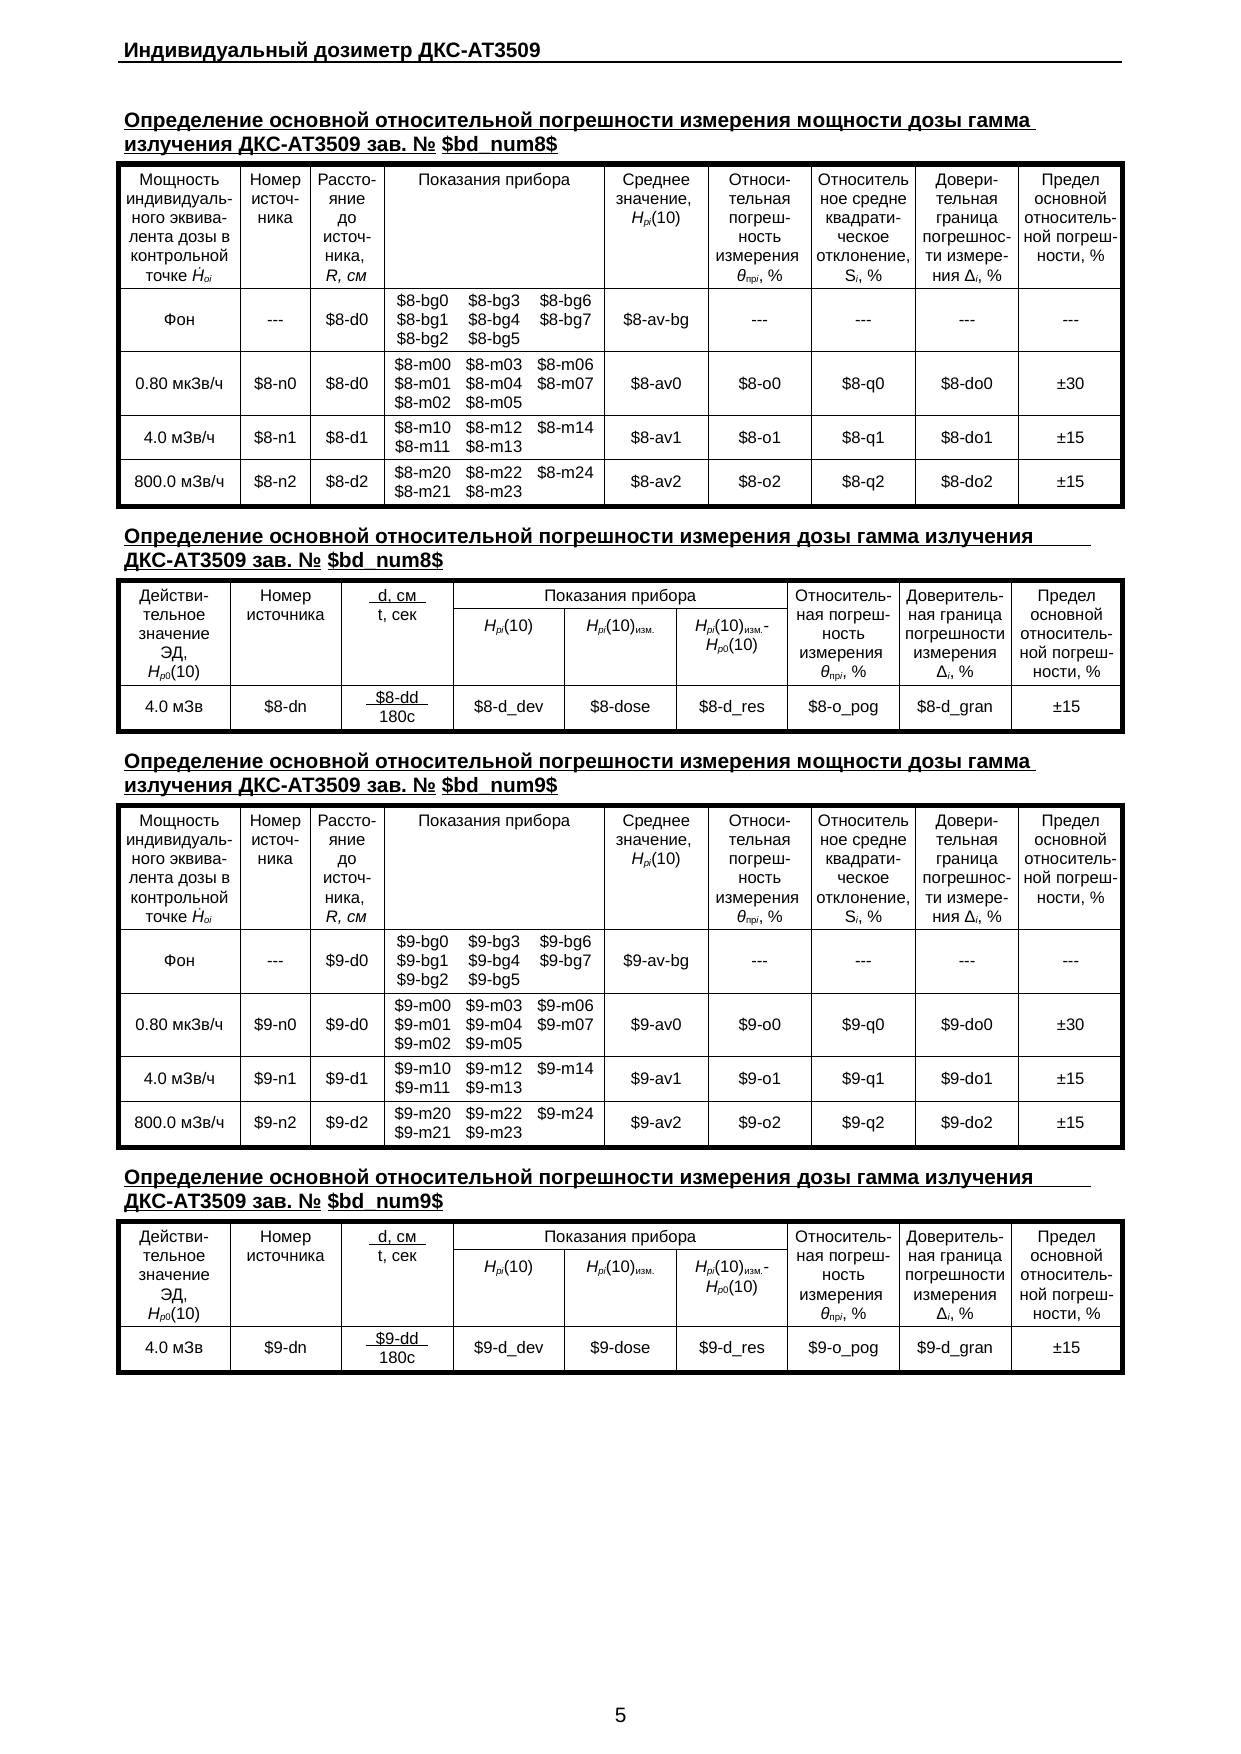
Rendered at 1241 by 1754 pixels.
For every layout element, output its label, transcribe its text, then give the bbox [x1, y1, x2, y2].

table_cell Hpi(10)изм.-Hp0(10) [677, 609, 787, 684]
table_cell 800.0 мЗв/ч [121, 1102, 240, 1145]
table_cell Доверитель-ная граница погрешности измерения Δi, % [900, 1224, 1011, 1326]
table_cell $9-n0 [241, 994, 310, 1056]
table_cell 0.80 мкЗв/ч [121, 352, 240, 415]
table_cell --- [241, 289, 310, 351]
table_cell --- [709, 289, 811, 351]
table_cell $9-o2 [709, 1102, 811, 1145]
table_cell Hpi(10)изм. [565, 609, 676, 684]
table_header Определение основной относительной погрешности измерения мощности дозы гамма излучения ДКС-АТ3509 зав. № $bd_num8$ [118, 93, 1122, 161]
table_cell Среднее значение, Hpi(10) [605, 808, 708, 929]
table_cell Показания прибора [385, 808, 604, 929]
table_cell $9-m20 $9-m21 $9-m22 $9-m23 $9-m24 [385, 1102, 604, 1145]
table_cell Hpi(10) [454, 609, 564, 684]
table_cell $8-dose [565, 686, 676, 729]
table_cell 4.0 мЗв/ч [121, 1057, 240, 1101]
table_cell ±15 [1019, 416, 1120, 459]
table_cell ±15 [1012, 686, 1120, 729]
table_cell $8-av0 [605, 352, 708, 415]
table_cell $8-n2 [241, 460, 310, 504]
table_cell --- [916, 289, 1018, 351]
table_cell $9-o0 [709, 994, 811, 1056]
table_cell $9-d1 [311, 1057, 384, 1101]
table_cell --- [241, 930, 310, 992]
table_cell $9-n1 [241, 1057, 310, 1101]
table_cell Hpi(10) [454, 1250, 564, 1326]
table_cell $8-d0 [311, 289, 384, 351]
table_cell Довери-тельная граница погрешнос-ти измере-ния Δi, % [916, 167, 1018, 288]
table_cell $8-do0 [916, 352, 1018, 415]
table_cell $8-o1 [709, 416, 811, 459]
table_cell $9-d0 [311, 994, 384, 1056]
table_cell $9-av2 [605, 1102, 708, 1145]
table_cell Предел основной относитель-ной погреш-ности, % [1012, 583, 1120, 684]
table_header Определение основной относительной погрешности измерения дозы гамма излучения ДКС-АТ3509 зав. № $bd_num9$ [118, 1150, 1122, 1218]
table_cell $9-dd 180c [342, 1327, 453, 1370]
table_cell $9-o1 [709, 1057, 811, 1101]
table_cell 4.0 мЗв/ч [121, 416, 240, 459]
table_cell $8-q0 [812, 352, 915, 415]
table_cell $9-n2 [241, 1102, 310, 1145]
table_cell $8-q2 [812, 460, 915, 504]
table_cell Показания прибора [454, 1224, 787, 1249]
table_cell ±15 [1019, 1102, 1120, 1145]
table_cell d, см t, сек [342, 583, 453, 684]
table_cell Предел основной относитель-ной погреш-ности, % [1012, 1224, 1120, 1326]
table_cell --- [916, 930, 1018, 992]
table_cell $9-do2 [916, 1102, 1018, 1145]
table_cell $9-dose [565, 1327, 676, 1370]
table_cell $8-n0 [241, 352, 310, 415]
table_cell $9-av0 [605, 994, 708, 1056]
table_cell $8-dd 180c [342, 686, 453, 729]
table_cell $9-do0 [916, 994, 1018, 1056]
table_cell $8-q1 [812, 416, 915, 459]
table_cell $9-q2 [812, 1102, 915, 1145]
table_cell Фон [121, 930, 240, 992]
table_cell $8-m10 $8-m11 $8-m12 $8-m13 $8-m14 [385, 416, 604, 459]
table_cell $8-o0 [709, 352, 811, 415]
table_cell Мощность индивидуаль-ного эквива-лента дозы в контрольной точке Ḣoi [121, 808, 240, 929]
table_cell $8-do2 [916, 460, 1018, 504]
table_cell $8-m20 $8-m21 $8-m22 $8-m23 $8-m24 [385, 460, 604, 504]
table_cell Номер источника [231, 583, 341, 684]
table_cell 800.0 мЗв/ч [121, 460, 240, 504]
table_cell $9-av1 [605, 1057, 708, 1101]
table_cell d, см t, сек [342, 1224, 453, 1326]
table_cell $9-bg0 $9-bg1 $9-bg2 $9-bg3 $9-bg4 $9-bg5 $9-bg6 $9-bg7 [385, 930, 604, 992]
table_cell Относитель-ная погреш-ность измерения θпрi, % [788, 583, 899, 684]
table_cell $8-do1 [916, 416, 1018, 459]
table_cell $8-d1 [311, 416, 384, 459]
table_cell Действи-тельное значение ЭД, Hp0(10) [121, 583, 230, 684]
table_cell $9-do1 [916, 1057, 1018, 1101]
table_header Определение основной относительной погрешности измерения дозы гамма излучения ДКС-АТ3509 зав. № $bd_num8$ [118, 509, 1122, 577]
table_cell $8-dn [231, 686, 341, 729]
table_cell Предел основной относитель-ной погреш-ности, % [1019, 167, 1120, 288]
table_cell Доверитель-ная граница погрешности измерения Δi, % [900, 583, 1011, 684]
table_cell Показания прибора [385, 167, 604, 288]
table_cell --- [1019, 289, 1120, 351]
table_cell ±15 [1012, 1327, 1120, 1370]
table_cell $8-d0 [311, 352, 384, 415]
table_cell $8-d_res [677, 686, 787, 729]
table_cell $8-d2 [311, 460, 384, 504]
table_cell ±15 [1019, 460, 1120, 504]
table_cell Предел основной относитель-ной погреш-ности, % [1019, 808, 1120, 929]
table_cell --- [709, 930, 811, 992]
table_cell $8-av2 [605, 460, 708, 504]
table_cell 4.0 мЗв [121, 686, 230, 729]
table_cell Hpi(10)изм. [565, 1250, 676, 1326]
table_cell $8-av1 [605, 416, 708, 459]
table_cell $9-dn [231, 1327, 341, 1370]
table_cell ±30 [1019, 352, 1120, 415]
table_cell $9-m00 $9-m01 $9-m02 $9-m03 $9-m04 $9-m05 $9-m06 $9-m07 [385, 994, 604, 1056]
table_cell $9-d2 [311, 1102, 384, 1145]
table_cell Среднее значение, Hpi(10) [605, 167, 708, 288]
table_cell Относи-тельная погреш-ность измерения θпрi, % [709, 808, 811, 929]
table_cell Относитель-ная погреш-ность измерения θпрi, % [788, 1224, 899, 1326]
table_cell $8-o2 [709, 460, 811, 504]
table_cell Номер источ-ника [241, 808, 310, 929]
table_cell Довери-тельная граница погрешнос-ти измере-ния Δi, % [916, 808, 1018, 929]
table_cell $8-m00 $8-m01 $8-m02 $8-m03 $8-m04 $8-m05 $8-m06 $8-m07 [385, 352, 604, 415]
table_cell Показания прибора [454, 583, 787, 608]
table_cell $8-o_pog [788, 686, 899, 729]
table_cell 4.0 мЗв [121, 1327, 230, 1370]
table_cell $8-n1 [241, 416, 310, 459]
table_cell ±15 [1019, 1057, 1120, 1101]
table_cell Номер источника [231, 1224, 341, 1326]
table_cell Действи-тельное значение ЭД, Hp0(10) [121, 1224, 230, 1326]
table_cell Номер источ-ника [241, 167, 310, 288]
table_cell $9-d_dev [454, 1327, 564, 1370]
table_cell Относи-тельная погреш-ность измерения θпрi, % [709, 167, 811, 288]
table_cell $9-d0 [311, 930, 384, 992]
table_cell Рассто-яние до источ-ника, R, см [311, 808, 384, 929]
table_header Определение основной относительной погрешности измерения мощности дозы гамма излучения ДКС-АТ3509 зав. № $bd_num9$ [118, 734, 1122, 802]
table_cell Относительное средне квадрати-ческое отклонение, Si, % [812, 808, 915, 929]
table_cell $9-o_pog [788, 1327, 899, 1370]
table_cell $8-av-bg [605, 289, 708, 351]
table_cell $9-av-bg [605, 930, 708, 992]
table_cell $9-d_res [677, 1327, 787, 1370]
table_cell $9-d_gran [900, 1327, 1011, 1370]
table_cell Рассто-яние до источ-ника, R, см [311, 167, 384, 288]
table_cell --- [1019, 930, 1120, 992]
table_cell Hpi(10)изм.-Hp0(10) [677, 1250, 787, 1326]
table_cell $9-q0 [812, 994, 915, 1056]
table_cell ±30 [1019, 994, 1120, 1056]
table_cell Фон [121, 289, 240, 351]
table_cell 0.80 мкЗв/ч [121, 994, 240, 1056]
table_cell Мощность индивидуаль-ного эквива-лента дозы в контрольной точке Ḣoi [121, 167, 240, 288]
table_cell --- [812, 289, 915, 351]
table_cell Относительное средне квадрати-ческое отклонение, Si, % [812, 167, 915, 288]
table_cell $9-m10 $9-m11 $9-m12 $9-m13 $9-m14 [385, 1057, 604, 1101]
table_cell $8-d_gran [900, 686, 1011, 729]
table_cell $9-q1 [812, 1057, 915, 1101]
table_cell $8-d_dev [454, 686, 564, 729]
table_cell --- [812, 930, 915, 992]
table_cell $8-bg0 $8-bg1 $8-bg2 $8-bg3 $8-bg4 $8-bg5 $8-bg6 $8-bg7 [385, 289, 604, 351]
